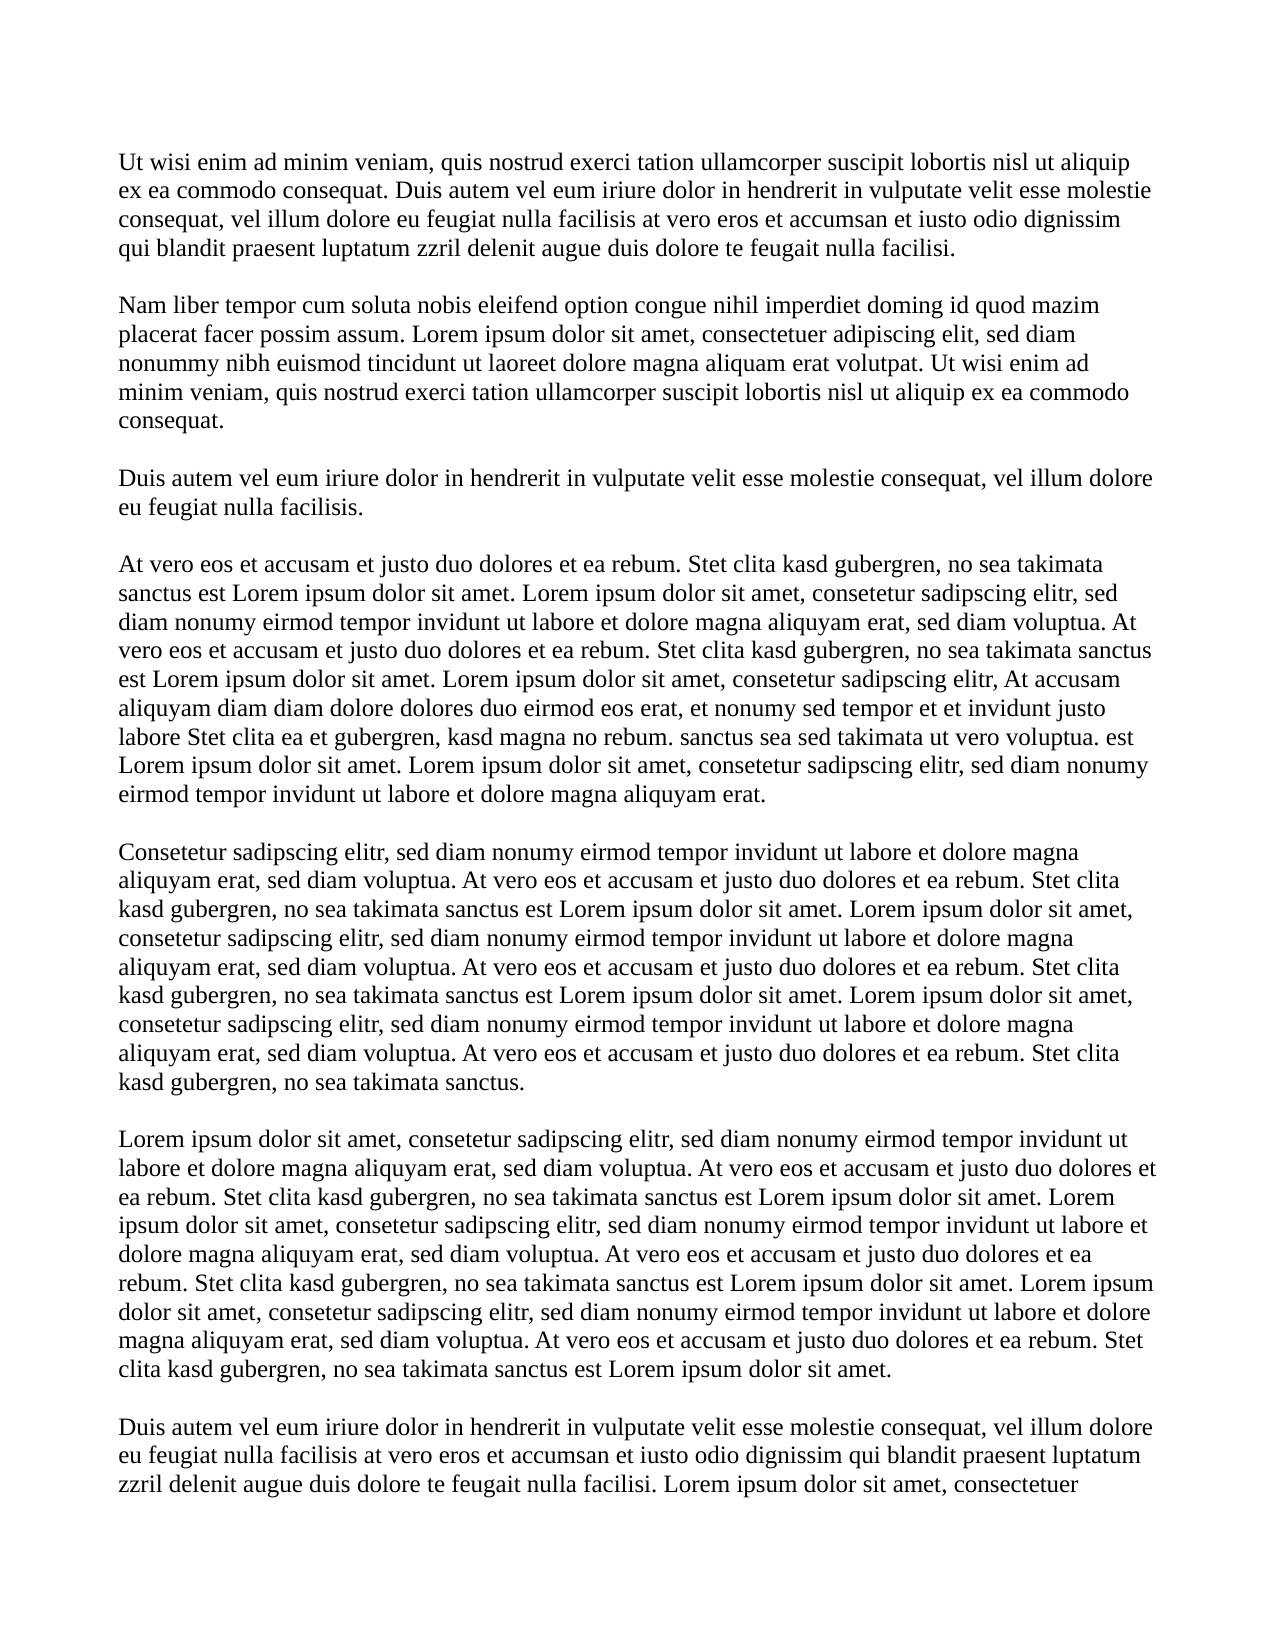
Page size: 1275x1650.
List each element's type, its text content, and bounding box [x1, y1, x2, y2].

text Duis autem vel eum iriure dolor in hendrerit in vulputate velit esse molestie consequat, vel illum dolore eu feugiat nulla facilisis. [118, 463, 1157, 521]
text Nam liber tempor cum soluta nobis eleifend option congue nihil imperdiet doming id quod mazim placerat facer possim assum. Lorem ipsum dolor sit amet, consectetuer adipiscing elit, sed diam nonummy nibh euismod tincidunt ut laoreet dolore magna aliquam erat volutpat. Ut wisi enim ad minim veniam, quis nostrud exerci tation ullamcorper suscipit lobortis nisl ut aliquip ex ea commodo consequat. [118, 291, 1157, 434]
text At vero eos et accusam et justo duo dolores et ea rebum. Stet clita kasd gubergren, no sea takimata sanctus est Lorem ipsum dolor sit amet. Lorem ipsum dolor sit amet, consetetur sadipscing elitr, sed diam nonumy eirmod tempor invidunt ut labore et dolore magna aliquyam erat, sed diam voluptua. At vero eos et accusam et justo duo dolores et ea rebum. Stet clita kasd gubergren, no sea takimata sanctus est Lorem ipsum dolor sit amet. Lorem ipsum dolor sit amet, consetetur sadipscing elitr, At accusam aliquyam diam diam dolore dolores duo eirmod eos erat, et nonumy sed tempor et et invidunt justo labore Stet clita ea et gubergren, kasd magna no rebum. sanctus sea sed takimata ut vero voluptua. est Lorem ipsum dolor sit amet. Lorem ipsum dolor sit amet, consetetur sadipscing elitr, sed diam nonumy eirmod tempor invidunt ut labore et dolore magna aliquyam erat. [118, 549, 1157, 808]
text Ut wisi enim ad minim veniam, quis nostrud exerci tation ullamcorper suscipit lobortis nisl ut aliquip ex ea commodo consequat. Duis autem vel eum iriure dolor in hendrerit in vulputate velit esse molestie consequat, vel illum dolore eu feugiat nulla facilisis at vero eros et accumsan et iusto odio dignissim qui blandit praesent luptatum zzril delenit augue duis dolore te feugait nulla facilisi. [118, 147, 1157, 262]
text Lorem ipsum dolor sit amet, consetetur sadipscing elitr, sed diam nonumy eirmod tempor invidunt ut labore et dolore magna aliquyam erat, sed diam voluptua. At vero eos et accusam et justo duo dolores et ea rebum. Stet clita kasd gubergren, no sea takimata sanctus est Lorem ipsum dolor sit amet. Lorem ipsum dolor sit amet, consetetur sadipscing elitr, sed diam nonumy eirmod tempor invidunt ut labore et dolore magna aliquyam erat, sed diam voluptua. At vero eos et accusam et justo duo dolores et ea rebum. Stet clita kasd gubergren, no sea takimata sanctus est Lorem ipsum dolor sit amet. Lorem ipsum dolor sit amet, consetetur sadipscing elitr, sed diam nonumy eirmod tempor invidunt ut labore et dolore magna aliquyam erat, sed diam voluptua. At vero eos et accusam et justo duo dolores et ea rebum. Stet clita kasd gubergren, no sea takimata sanctus est Lorem ipsum dolor sit amet. [118, 1124, 1157, 1383]
text Consetetur sadipscing elitr, sed diam nonumy eirmod tempor invidunt ut labore et dolore magna aliquyam erat, sed diam voluptua. At vero eos et accusam et justo duo dolores et ea rebum. Stet clita kasd gubergren, no sea takimata sanctus est Lorem ipsum dolor sit amet. Lorem ipsum dolor sit amet, consetetur sadipscing elitr, sed diam nonumy eirmod tempor invidunt ut labore et dolore magna aliquyam erat, sed diam voluptua. At vero eos et accusam et justo duo dolores et ea rebum. Stet clita kasd gubergren, no sea takimata sanctus est Lorem ipsum dolor sit amet. Lorem ipsum dolor sit amet, consetetur sadipscing elitr, sed diam nonumy eirmod tempor invidunt ut labore et dolore magna aliquyam erat, sed diam voluptua. At vero eos et accusam et justo duo dolores et ea rebum. Stet clita kasd gubergren, no sea takimata sanctus. [118, 837, 1157, 1096]
text Duis autem vel eum iriure dolor in hendrerit in vulputate velit esse molestie consequat, vel illum dolore eu feugiat nulla facilisis at vero eros et accumsan et iusto odio dignissim qui blandit praesent luptatum zzril delenit augue duis dolore te feugait nulla facilisi. Lorem ipsum dolor sit amet, consectetuer [118, 1412, 1157, 1498]
